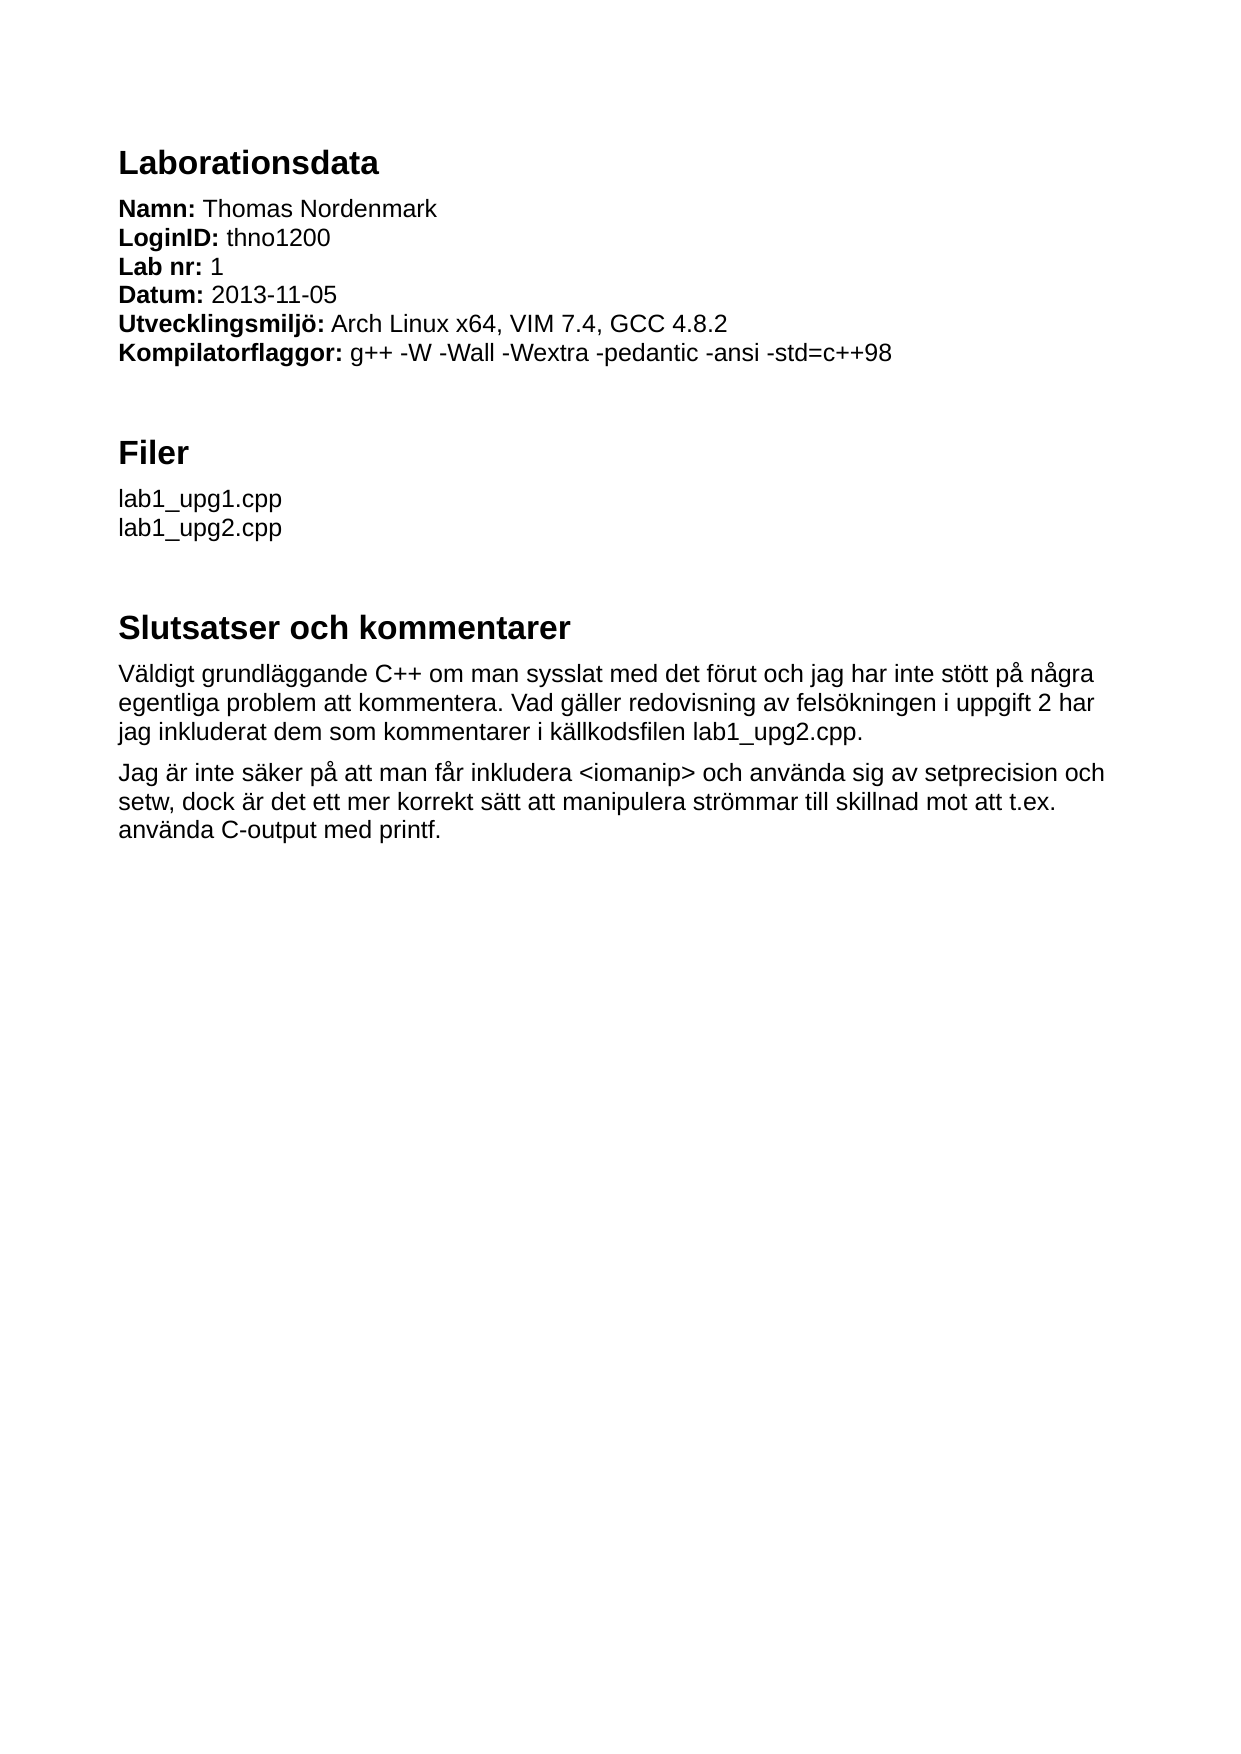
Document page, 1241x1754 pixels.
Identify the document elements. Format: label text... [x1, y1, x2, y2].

subtitle Laborationsdata [118, 143, 1122, 182]
subtitle Filer [118, 433, 1122, 472]
text Jag är inte säker på att man får inkludera <iomanip> och använda sig av setprecision och setw, dock är det ett mer korrekt sätt att manipulera strömmar till skillnad mot att t.ex. använda C-output med printf. [118, 758, 1122, 844]
text Väldigt grundläggande C++ om man sysslat med det förut och jag har inte stött på några egentliga problem att kommentera. Vad gäller redovisning av felsökningen i uppgift 2 har jag inkluderat dem som kommentarer i källkodsfilen lab1_upg2.cpp. [118, 659, 1122, 745]
text Namn: Thomas Nordenmark LoginID: thno1200 Lab nr: 1 Datum: 2013-11-05 Utvecklingsmiljö: Arch Linux x64, VIM 7.4, GCC 4.8.2 Kompilatorflaggor: g++ -W -Wall -Wextra -pedantic -ansi -std=c++98 [118, 194, 1122, 367]
text lab1_upg1.cpp lab1_upg2.cpp [118, 484, 1122, 542]
subtitle Slutsatser och kommentarer [118, 608, 1122, 647]
